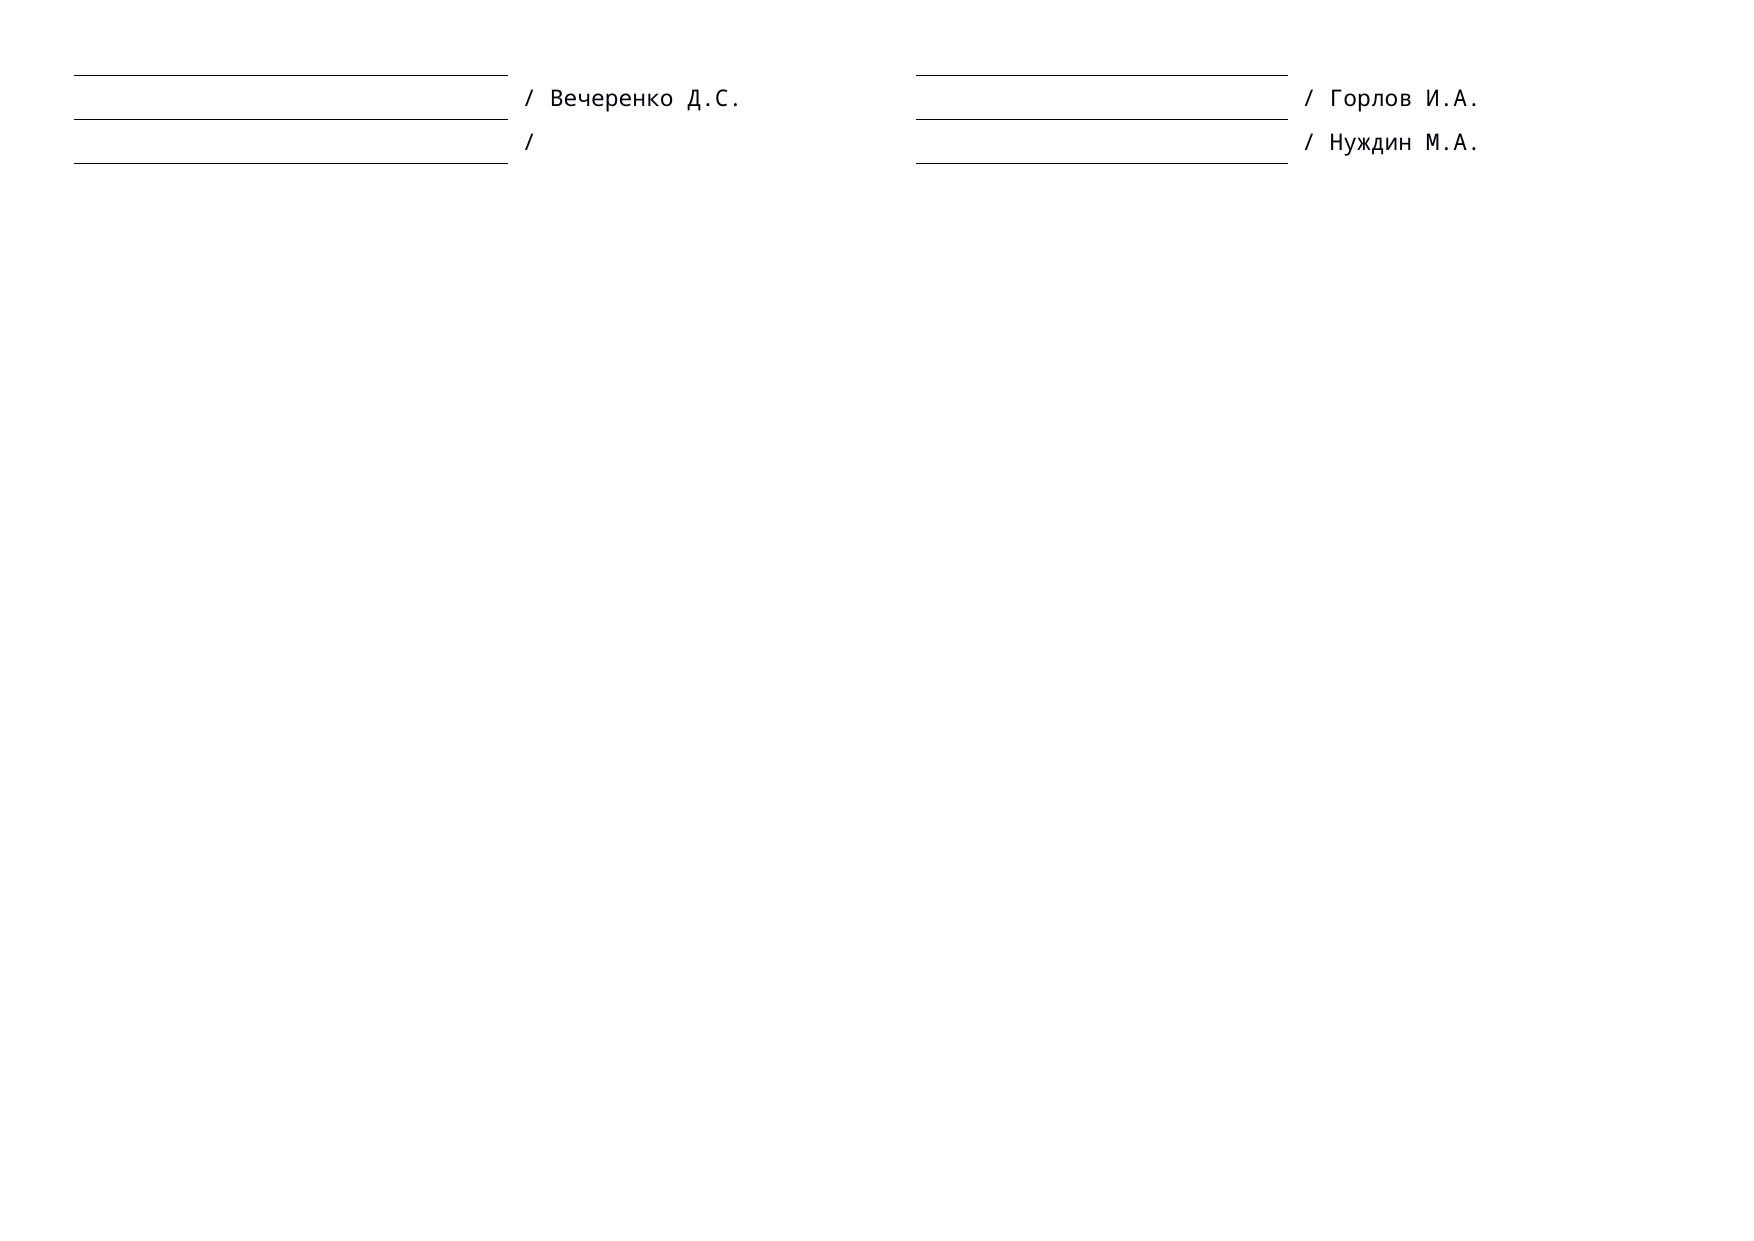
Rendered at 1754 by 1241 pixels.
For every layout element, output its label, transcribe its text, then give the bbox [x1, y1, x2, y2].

table_cell / Нуждин М.А. [1288, 119, 1695, 162]
table_cell / Вечеренко Д.С. [508, 75, 811, 119]
table_cell [811, 75, 916, 119]
table_cell [916, 120, 1288, 162]
table_cell [74, 120, 508, 162]
table_cell [811, 119, 916, 162]
table_cell [916, 76, 1288, 119]
table_cell / [508, 119, 811, 162]
table_cell [74, 76, 508, 119]
table_cell / Горлов И.А. [1288, 75, 1695, 119]
